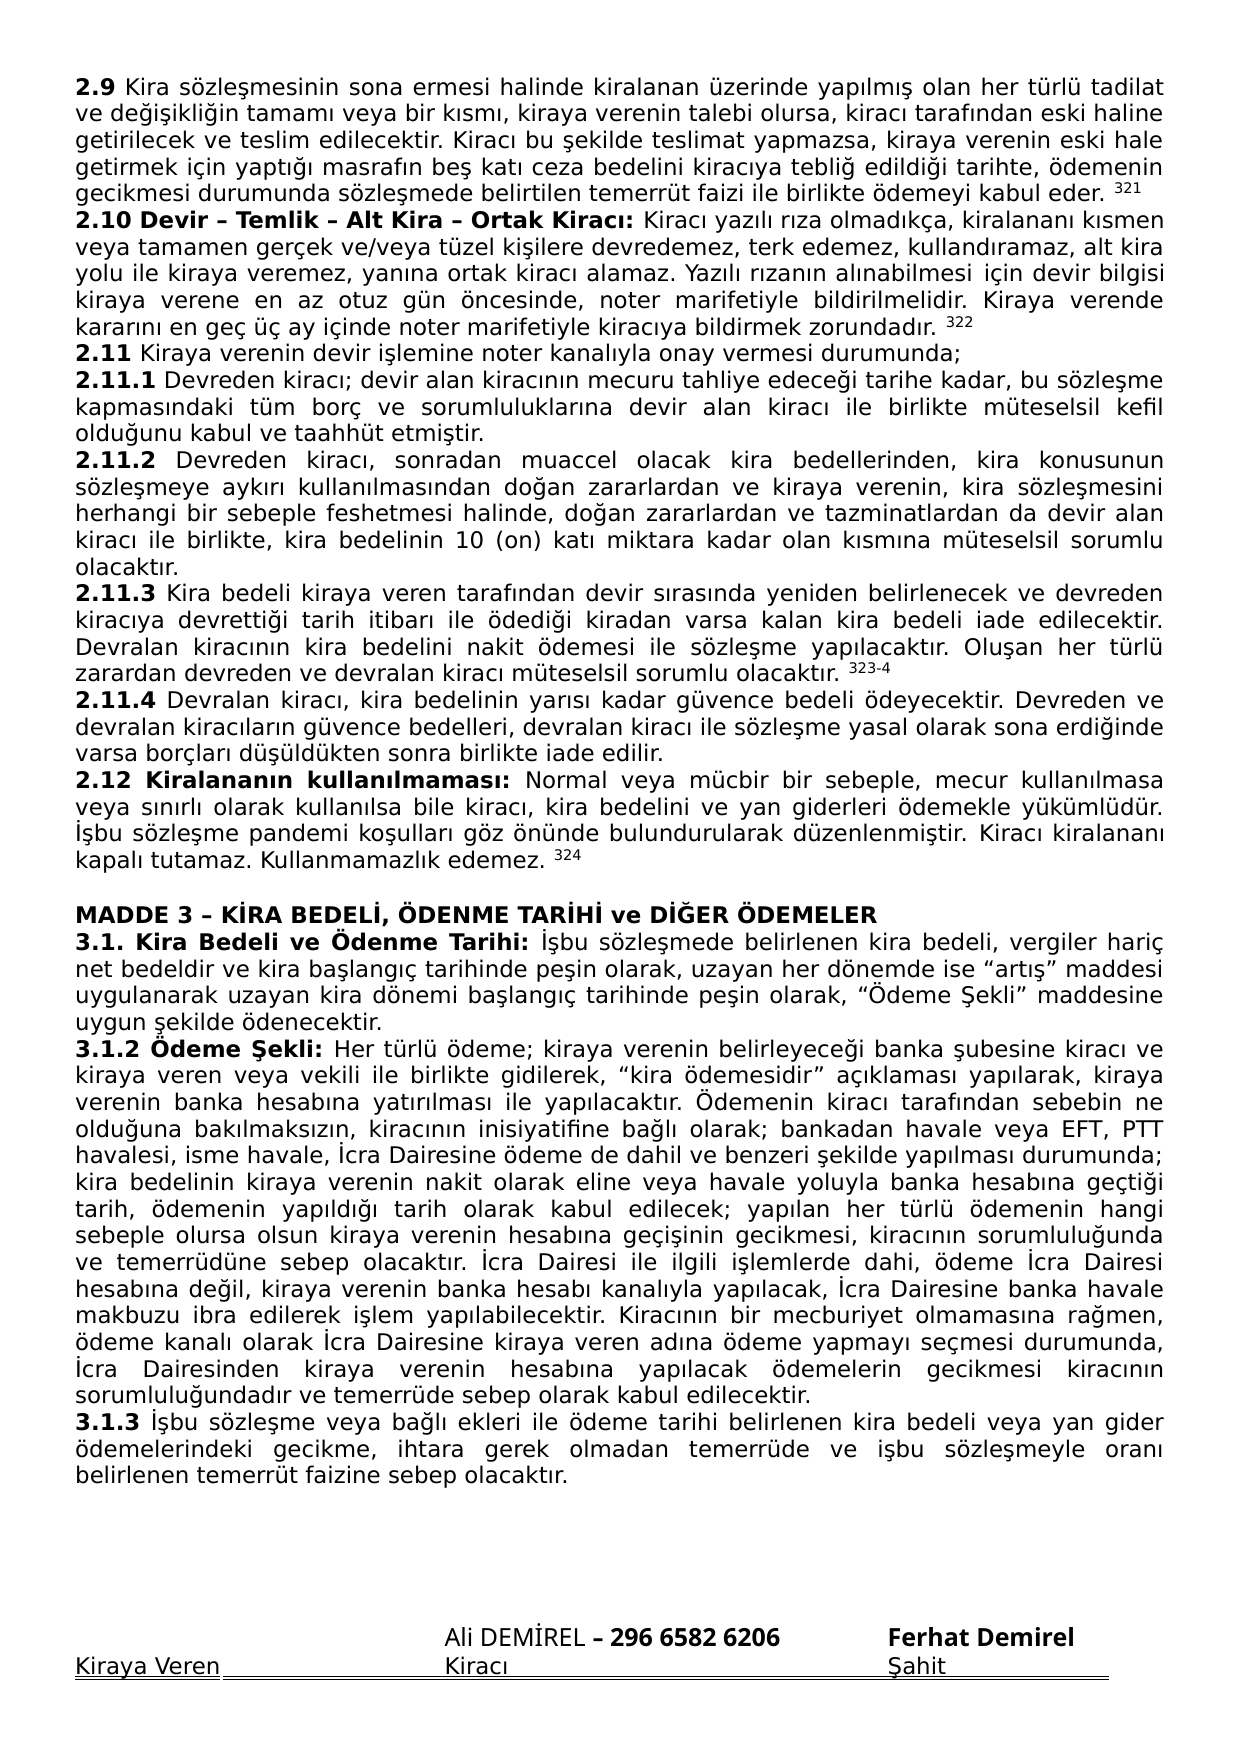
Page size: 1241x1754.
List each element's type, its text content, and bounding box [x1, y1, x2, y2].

text 2.12 Kiralananın kullanılmaması: Normal veya mücbir bir sebeple, mecur kullanılmasa veya sınırlı olarak kullanılsa bile kiracı, kira bedelini ve yan giderleri ödemekle yükümlüdür. İşbu sözleşme pandemi koşulları göz önünde bulundurularak düzenlenmiştir. Kiracı kiralananı kapalı tutamaz. Kullanmamazlık edemez. 324 [75, 767, 1165, 874]
text 2.11.4 Devralan kiracı, kira bedelinin yarısı kadar güvence bedeli ödeyecektir. Devreden ve devralan kiracıların güvence bedelleri, devralan kiracı ile sözleşme yasal olarak sona erdiğinde varsa borçları düşüldükten sonra birlikte iade edilir. [75, 687, 1165, 767]
text 2.9 Kira sözleşmesinin sona ermesi halinde kiralanan üzerinde yapılmış olan her türlü tadilat ve değişikliğin tamamı veya bir kısmı, kiraya verenin talebi olursa, kiracı tarafından eski haline getirilecek ve teslim edilecektir. Kiracı bu şekilde teslimat yapmazsa, kiraya verenin eski hale getirmek için yaptığı masrafın beş katı ceza bedelini kiracıya tebliğ edildiği tarihte, ödemenin gecikmesi durumunda sözleşmede belirtilen temerrüt faizi ile birlikte ödemeyi kabul eder. 321 [75, 74, 1165, 207]
text 2.11 Kiraya verenin devir işlemine noter kanalıyla onay vermesi durumunda; [75, 340, 1165, 367]
text 2.11.1 Devreden kiracı; devir alan kiracının mecuru tahliye edeceği tarihe kadar, bu sözleşme kapmasındaki tüm borç ve sorumluluklarına devir alan kiracı ile birlikte müteselsil kefil olduğunu kabul ve taahhüt etmiştir. [75, 367, 1165, 447]
text 2.11.3 Kira bedeli kiraya veren tarafından devir sırasında yeniden belirlenecek ve devreden kiracıya devrettiği tarih itibarı ile ödediği kiradan varsa kalan kira bedeli iade edilecektir. Devralan kiracının kira bedelini nakit ödemesi ile sözleşme yapılacaktır. Oluşan her türlü zarardan devreden ve devralan kiracı müteselsil sorumlu olacaktır. 323-4 [75, 580, 1165, 687]
text 2.11.2 Devreden kiracı, sonradan muaccel olacak kira bedellerinden, kira konusunun sözleşmeye aykırı kullanılmasından doğan zararlardan ve kiraya verenin, kira sözleşmesini herhangi bir sebeple feshetmesi halinde, doğan zararlardan ve tazminatlardan da devir alan kiracı ile birlikte, kira bedelinin 10 (on) katı miktara kadar olan kısmına müteselsil sorumlu olacaktır. [75, 447, 1165, 580]
text 3.1.2 Ödeme Şekli: Her türlü ödeme; kiraya verenin belirleyeceği banka şubesine kiracı ve kiraya veren veya vekili ile birlikte gidilerek, “kira ödemesidir” açıklaması yapılarak, kiraya verenin banka hesabına yatırılması ile yapılacaktır. Ödemenin kiracı tarafından sebebin ne olduğuna bakılmaksızın, kiracının inisiyatifine bağlı olarak; bankadan havale veya EFT, PTT havalesi, isme havale, İcra Dairesine ödeme de dahil ve benzeri şekilde yapılması durumunda; kira bedelinin kiraya verenin nakit olarak eline veya havale yoluyla banka hesabına geçtiği tarih, ödemenin yapıldığı tarih olarak kabul edilecek; yapılan her türlü ödemenin hangi sebeple olursa olsun kiraya verenin hesabına geçişinin gecikmesi, kiracının sorumluluğunda ve temerrüdüne sebep olacaktır. İcra Dairesi ile ilgili işlemlerde dahi, ödeme İcra Dairesi hesabına değil, kiraya verenin banka hesabı kanalıyla yapılacak, İcra Dairesine banka havale makbuzu ibra edilerek işlem yapılabilecektir. Kiracının bir mecburiyet olmamasına rağmen, ödeme kanalı olarak İcra Dairesine kiraya veren adına ödeme yapmayı seçmesi durumunda, İcra Dairesinden kiraya verenin hesabına yapılacak ödemelerin gecikmesi kiracının sorumluluğundadır ve temerrüde sebep olarak kabul edilecektir. [75, 1036, 1165, 1409]
text 3.1. Kira Bedeli ve Ödenme Tarihi: İşbu sözleşmede belirlenen kira bedeli, vergiler hariç net bedeldir ve kira başlangıç tarihinde peşin olarak, uzayan her dönemde ise “artış” maddesi uygulanarak uzayan kira dönemi başlangıç tarihinde peşin olarak, “Ödeme Şekli” maddesine uygun şekilde ödenecektir. [75, 929, 1165, 1036]
text MADDE 3 – KİRA BEDELİ, ÖDENME TARİHİ ve DİĞER ÖDEMELER [75, 902, 1165, 929]
text 3.1.3 İşbu sözleşme veya bağlı ekleri ile ödeme tarihi belirlenen kira bedeli veya yan gider ödemelerindeki gecikme, ihtara gerek olmadan temerrüde ve işbu sözleşmeyle oranı belirlenen temerrüt faizine sebep olacaktır. [75, 1409, 1165, 1489]
text 2.10 Devir – Temlik – Alt Kira – Ortak Kiracı: Kiracı yazılı rıza olmadıkça, kiralananı kısmen veya tamamen gerçek ve/veya tüzel kişilere devredemez, terk edemez, kullandıramaz, alt kira yolu ile kiraya veremez, yanına ortak kiracı alamaz. Yazılı rızanın alınabilmesi için devir bilgisi kiraya verene en az otuz gün öncesinde, noter marifetiyle bildirilmelidir. Kiraya verende kararını en geç üç ay içinde noter marifetiyle kiracıya bildirmek zorundadır. 322 [75, 207, 1165, 340]
